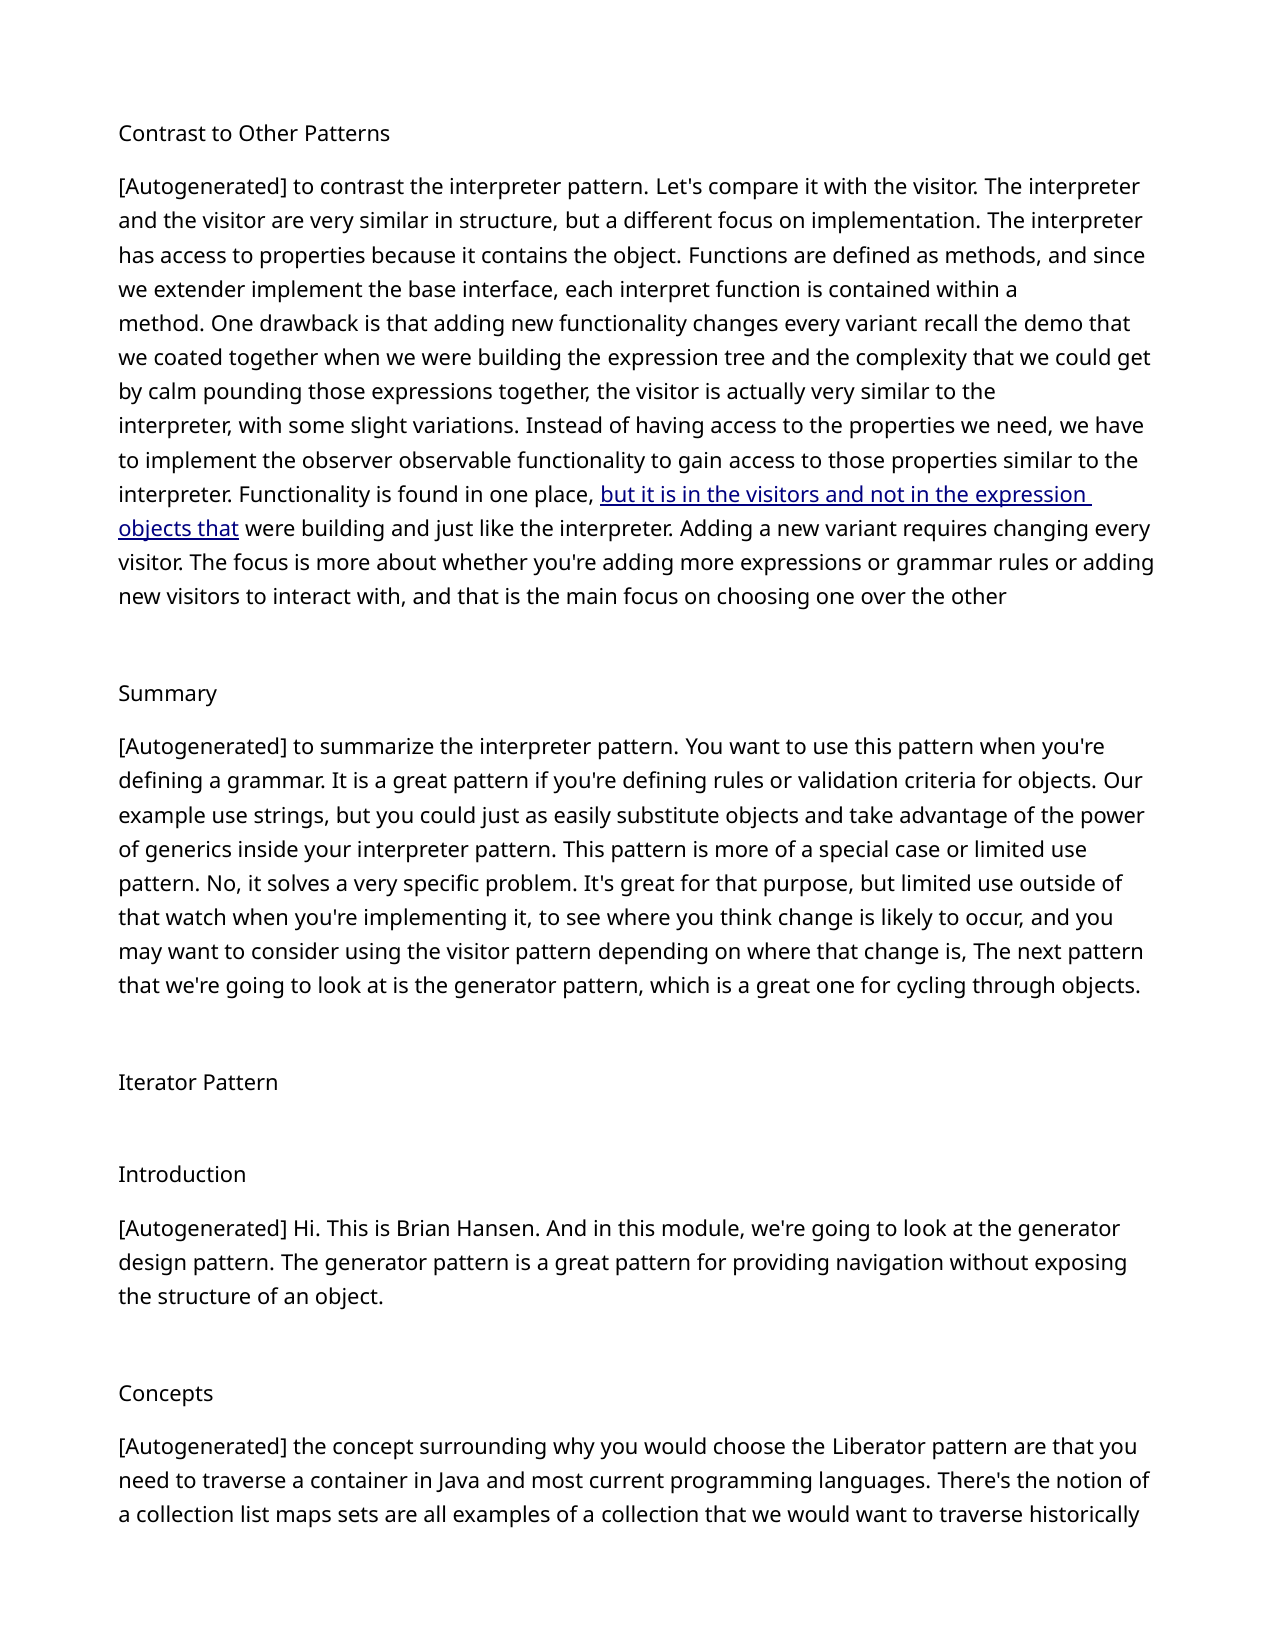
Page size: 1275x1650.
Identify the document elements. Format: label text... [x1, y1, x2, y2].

text [Autogenerated] to summarize the interpreter pattern. You want to use this pattern when you're defining a grammar. It is a great pattern if you're defining rules or validation criteria for objects. Our example use strings, but you could just as easily substitute objects and take advantage of the power of generics inside your interpreter pattern. This pattern is more of a special case or limited use pattern. No, it solves a very specific problem. It's great for that purpose, but limited use outside of that watch when you're implementing it, to see where you think change is likely to occur, and you may want to consider using the visitor pattern depending on where that change is, The next pattern that we're going to look at is the generator pattern, which is a great one for cycling through objects. [118, 731, 1157, 1000]
text [Autogenerated] Hi. This is Brian Hansen. And in this module, we're going to look at the generator design pattern. The generator pattern is a great pattern for providing navigation without exposing the structure of an object. [118, 1213, 1157, 1311]
subtitle Iterator Pattern [118, 1067, 1157, 1097]
subtitle Summary [118, 678, 1157, 708]
subtitle Concepts [118, 1378, 1157, 1407]
text [Autogenerated] to contrast the interpreter pattern. Let's compare it with the visitor. The interpreter and the visitor are very similar in structure, but a different focus on implementation. The interpreter has access to properties because it contains the object. Functions are defined as methods, and since we extender implement the base interface, each interpret function is contained within a method. One drawback is that adding new functionality changes every variant recall the demo that we coated together when we were building the expression tree and the complexity that we could get by calm pounding those expressions together, the visitor is actually very similar to the interpreter, with some slight variations. Instead of having access to the properties we need, we have to implement the observer observable functionality to gain access to those properties similar to the interpreter. Functionality is found in one place, but it is in the visitors and not in the expression objects that were building and just like the interpreter. Adding a new variant requires changing every visitor. The focus is more about whether you're adding more expressions or grammar rules or adding new visitors to interact with, and that is the main focus on choosing one over the other [118, 171, 1157, 611]
text [Autogenerated] the concept surrounding why you would choose the Liberator pattern are that you need to traverse a container in Java and most current programming languages. There's the notion of a collection list maps sets are all examples of a collection that we would want to traverse historically [118, 1431, 1157, 1529]
subtitle Introduction [118, 1159, 1157, 1189]
subtitle Contrast to Other Patterns [118, 118, 1157, 148]
